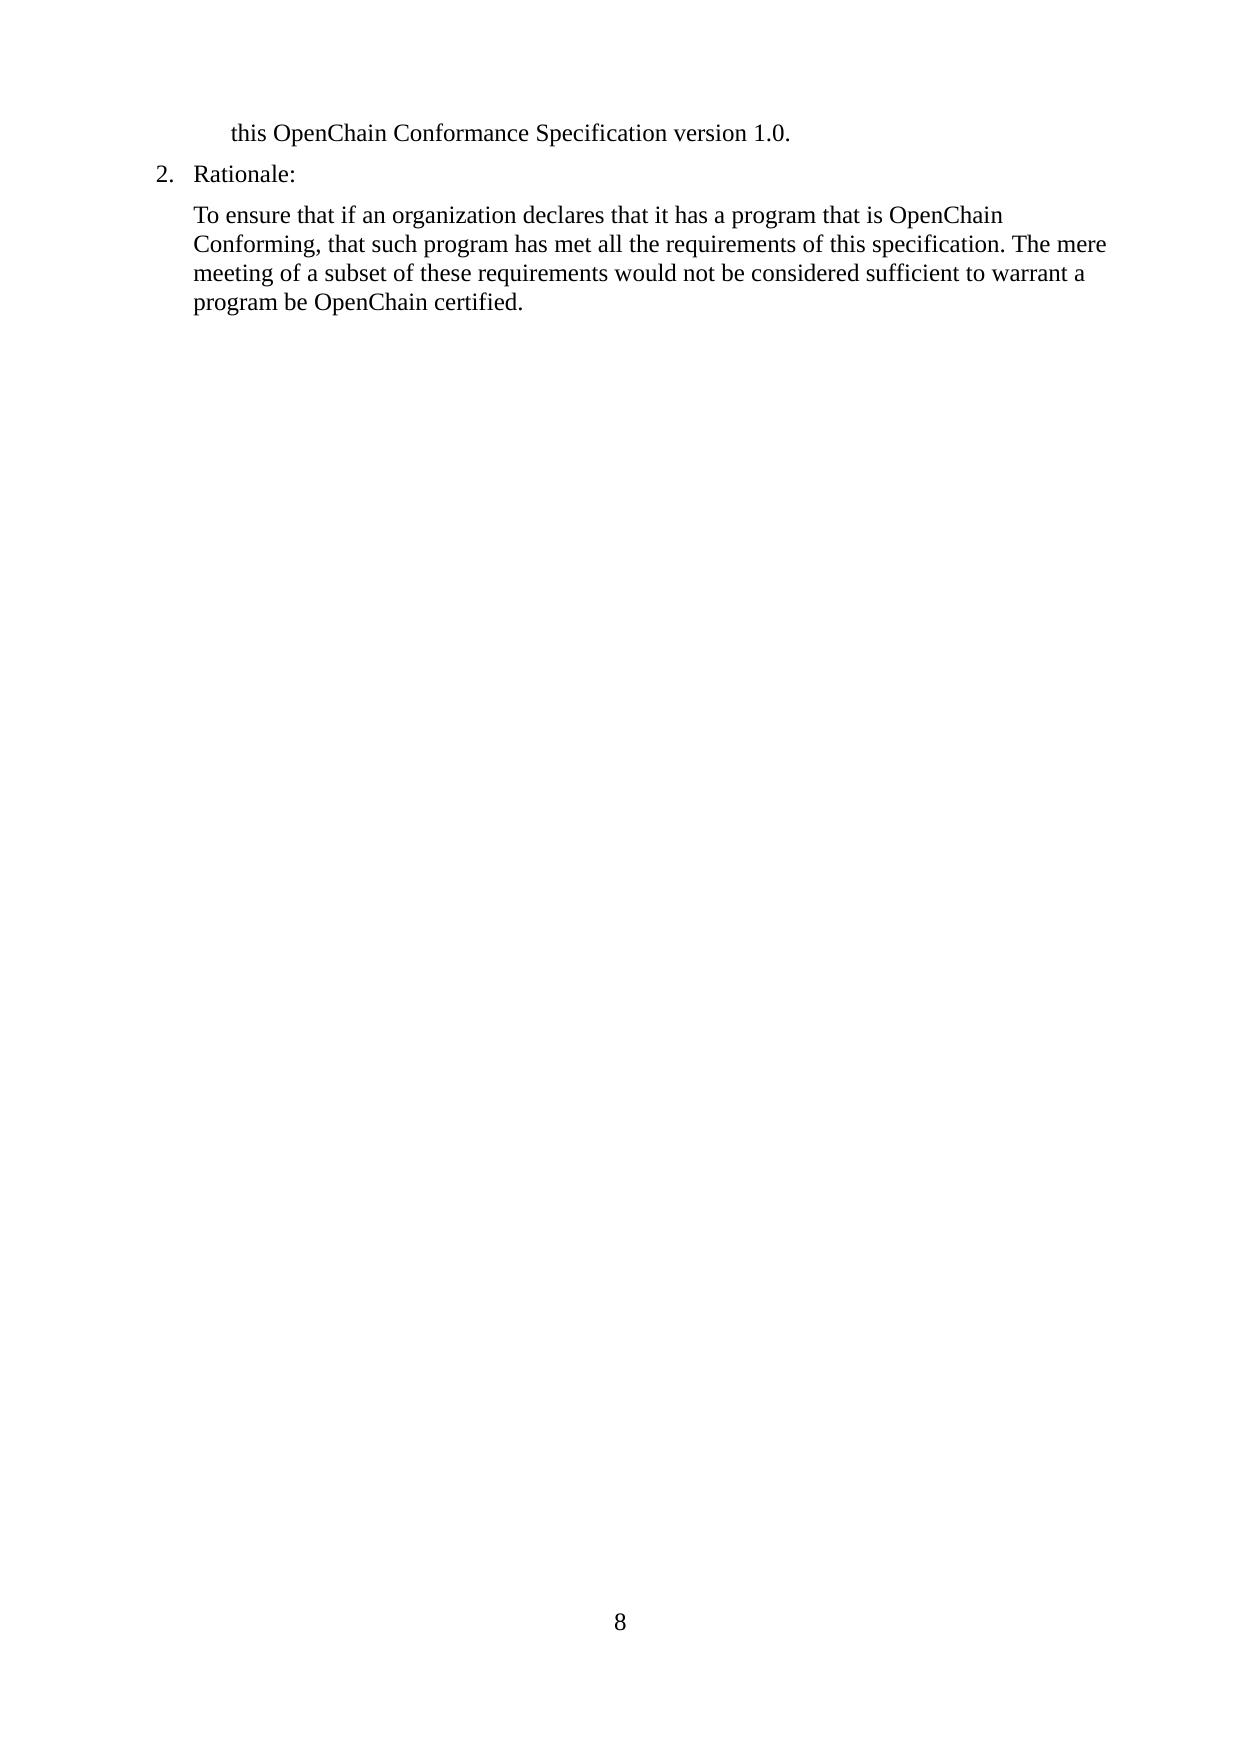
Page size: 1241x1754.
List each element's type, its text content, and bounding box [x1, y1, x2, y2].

list To ensure that if an organization declares that it has a program that is OpenChain Conforming, that such program has met all the requirements of this specification. The mere meeting of a subset of these requirements would not be considered sufficient to warrant a program be OpenChain certified. [156, 201, 1122, 316]
list Rationale: [156, 159, 1122, 188]
list this OpenChain Conformance Specification version 1.0. [193, 118, 1122, 147]
